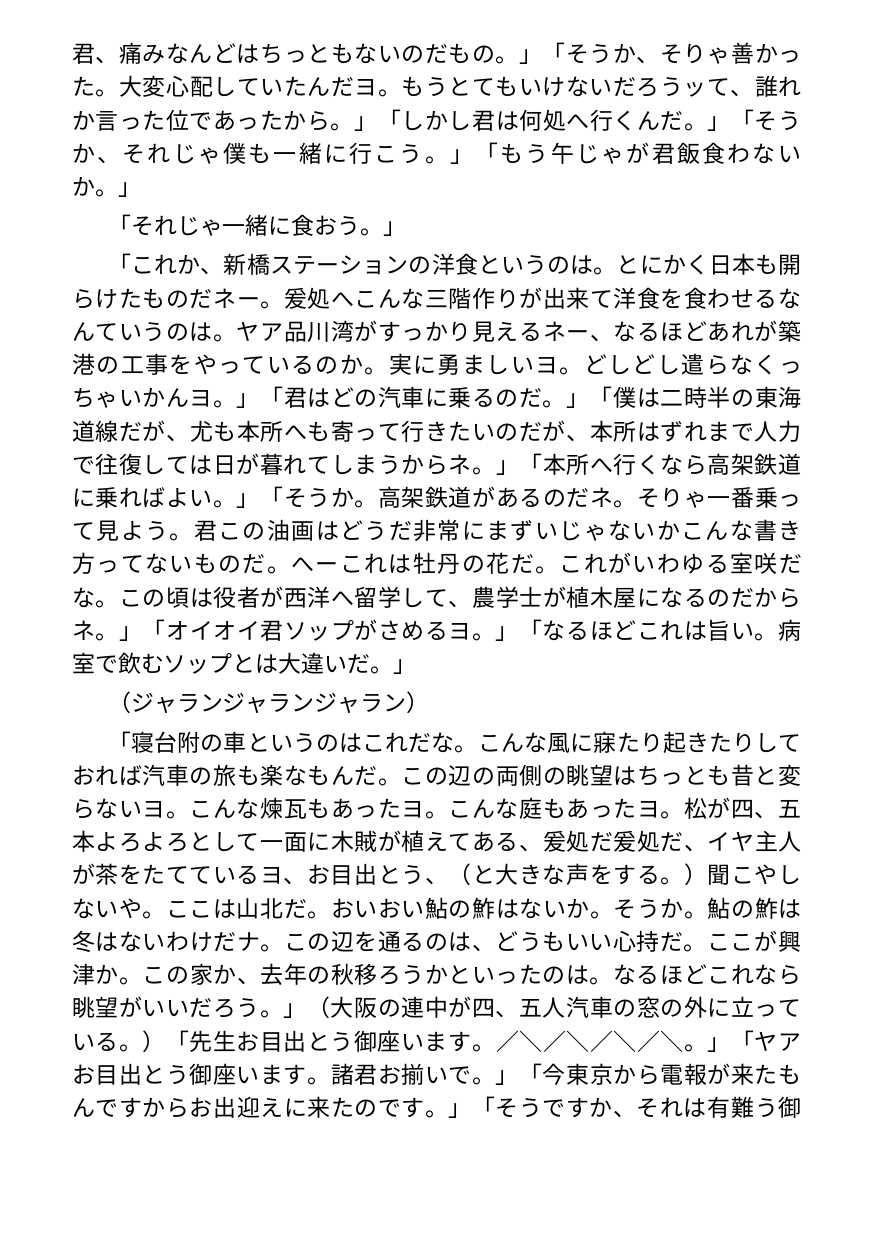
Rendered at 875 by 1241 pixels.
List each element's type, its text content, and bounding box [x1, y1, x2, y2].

text （ジャランジャランジャラン） [72, 685, 802, 718]
text 「寝台附の車というのはこれだな。こんな風に寐たり起きたりしておれば汽車の旅も楽なもんだ。この辺の両側の眺望はちっとも昔と変らないヨ。こんな煉瓦もあったヨ。こんな庭もあったヨ。松が四、五本よろよろとして一面に木賊が植えてある、爰処だ爰処だ、イヤ主人が茶をたてているヨ、お目出とう、（と大きな声をする。）聞こやしないや。ここは山北だ。おいおい鮎の鮓はないか。そうか。鮎の鮓は冬はないわけだナ。この辺を通るのは、どうもいい心持だ。ここが興津か。この家か、去年の秋移ろうかといったのは。なるほどこれなら眺望がいいだろう。」（大阪の連中が四、五人汽車の窓の外に立っている。）「先生お目出とう御座います。／＼／＼／＼／＼。」「ヤアお目出とう御座います。諸君お揃いで。」「今東京から電報が来たもんですからお出迎えに来たのです。」「そうですか、それは有難う御 [72, 724, 802, 1123]
text 「これか、新橋ステーションの洋食というのは。とにかく日本も開らけたものだネー。爰処へこんな三階作りが出来て洋食を食わせるなんていうのは。ヤア品川湾がすっかり見えるネー、なるほどあれが築港の工事をやっているのか。実に勇ましいヨ。どしどし遣らなくっちゃいかんヨ。」「君はどの汽車に乗るのだ。」「僕は二時半の東海道線だが、尤も本所へも寄って行きたいのだが、本所はずれまで人力で往復しては日が暮れてしまうからネ。」「本所へ行くなら高架鉄道に乗ればよい。」「そうか。高架鉄道があるのだネ。そりゃ一番乗って見よう。君この油画はどうだ非常にまずいじゃないかこんな書き方ってないものだ。へーこれは牡丹の花だ。これがいわゆる室咲だな。この頃は役者が西洋へ留学して、農学士が植木屋になるのだからネ。」「オイオイ君ソップがさめるヨ。」「なるほどこれは旨い。病室で飲むソップとは大違いだ。」 [72, 247, 802, 679]
text 「それじゃ一緒に食おう。」 [72, 208, 802, 241]
text 君、痛みなんどはちっともないのだもの。」「そうか、そりゃ善かった。大変心配していたんだヨ。もうとてもいけないだろうッて、誰れか言った位であったから。」「しかし君は何処へ行くんだ。」「そうか、それじゃ僕も一緒に行こう。」「もう午じゃが君飯食わないか。」 [72, 36, 802, 202]
